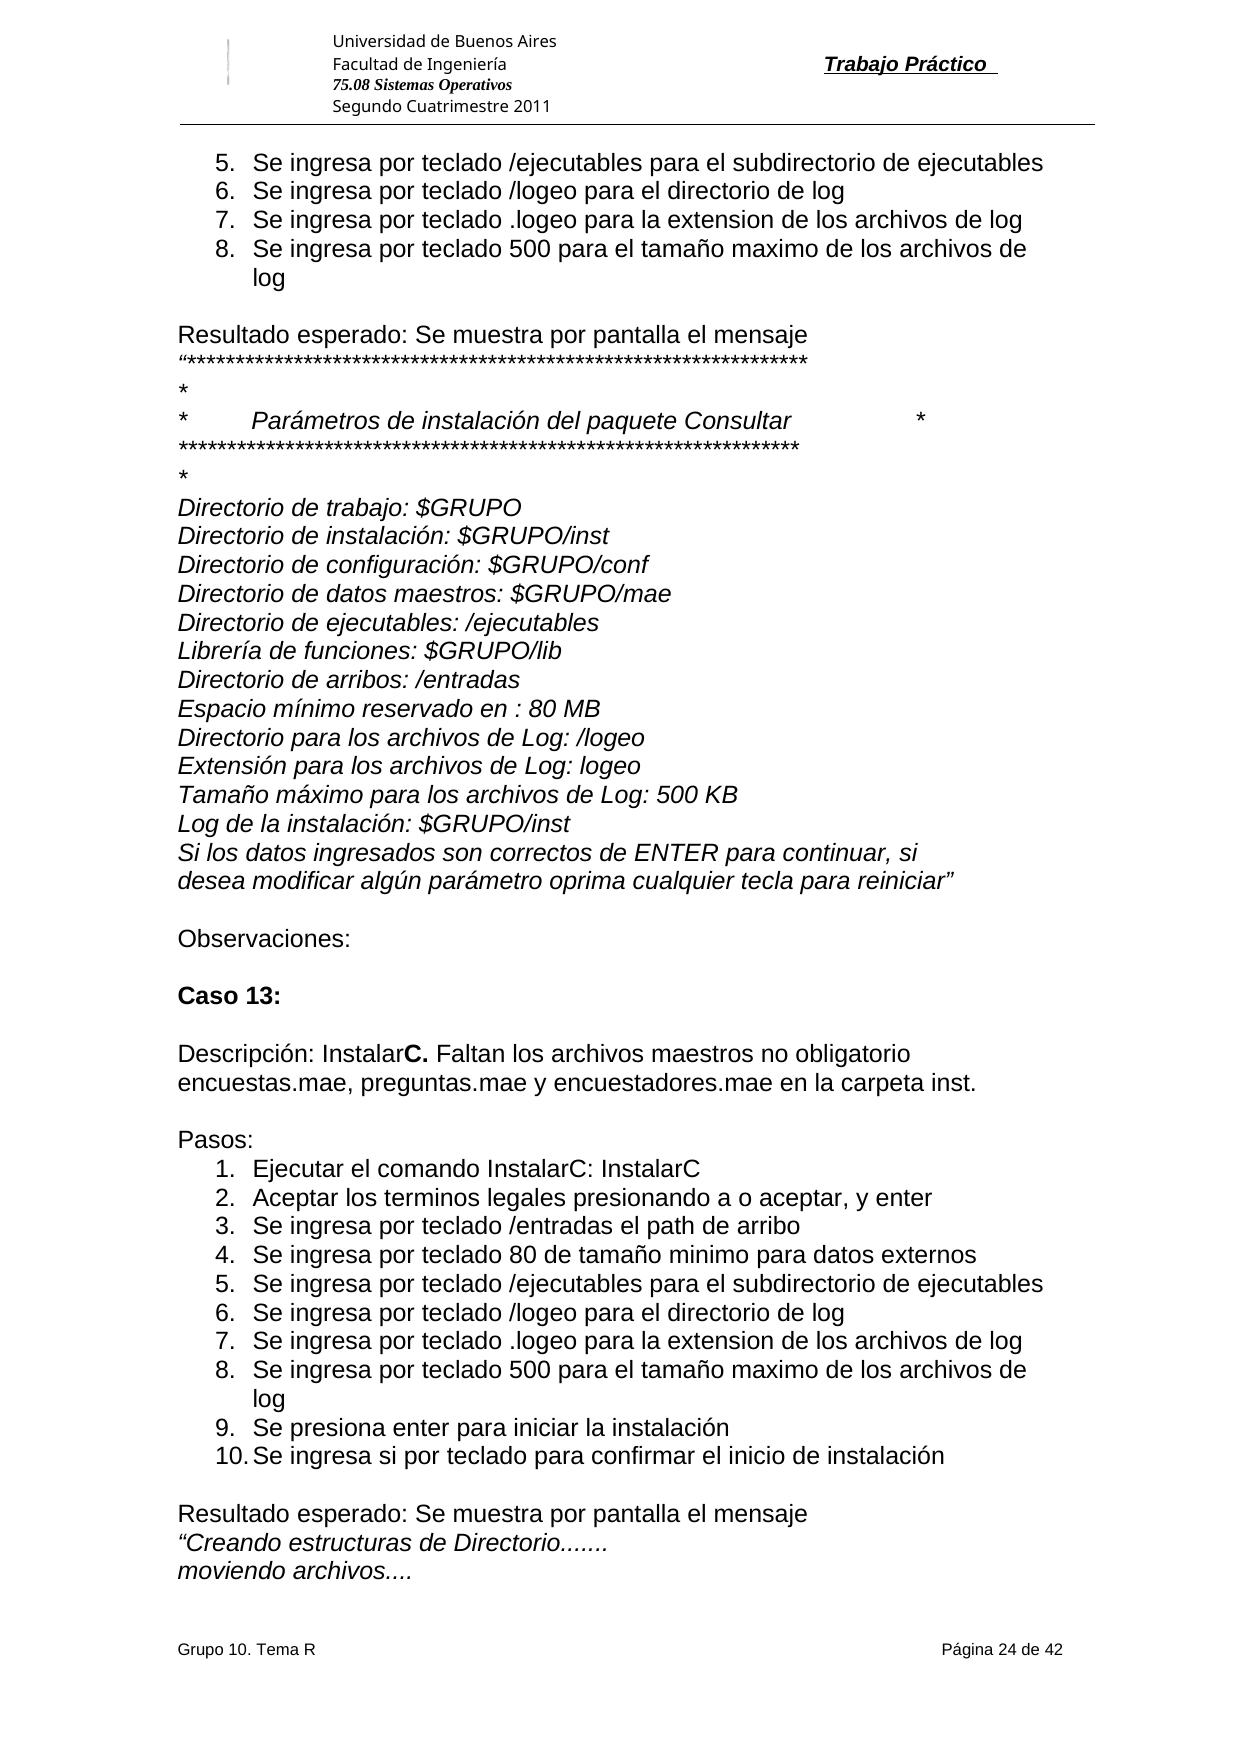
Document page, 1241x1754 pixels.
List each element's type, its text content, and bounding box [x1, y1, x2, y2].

list Se ingresa si por teclado para confirmar el inicio de instalación [215, 1441, 1063, 1470]
text Directorio de instalación: $GRUPO/inst [177, 521, 1063, 550]
text “**************************************************************** [177, 349, 1063, 378]
list Se ingresa por teclado 500 para el tamaño maximo de los archivos de log [215, 234, 1063, 291]
list Se ingresa por teclado /entradas el path de arribo [215, 1211, 1063, 1240]
text Espacio mínimo reservado en : 80 MB [177, 694, 1063, 723]
text Resultado esperado: Se muestra por pantalla el mensaje [177, 320, 1063, 349]
text * Parámetros de instalación del paquete Consultar * [177, 406, 1063, 435]
list Se ingresa por teclado /logeo para el directorio de log [215, 1298, 1063, 1326]
text * [177, 464, 1063, 493]
list Se ingresa por teclado 500 para el tamaño maximo de los archivos de log [215, 1355, 1063, 1413]
list Se ingresa por teclado 80 de tamaño minimo para datos externos [215, 1240, 1063, 1269]
list Ejecutar el comando InstalarC: InstalarC [215, 1154, 1063, 1183]
text * [177, 378, 1063, 406]
text Directorio para los archivos de Log: /logeo [177, 723, 1063, 751]
text Caso 13: [177, 981, 1063, 1010]
list Aceptar los terminos legales presionando a o aceptar, y enter [215, 1183, 1063, 1211]
list Se ingresa por teclado .logeo para la extension de los archivos de log [215, 205, 1063, 234]
text Resultado esperado: Se muestra por pantalla el mensaje [177, 1499, 1063, 1528]
text Directorio de ejecutables: /ejecutables [177, 608, 1063, 636]
list Se ingresa por teclado .logeo para la extension de los archivos de log [215, 1326, 1063, 1355]
text Extensión para los archivos de Log: logeo [177, 751, 1063, 780]
text “Creando estructuras de Directorio....... [177, 1528, 1063, 1556]
text Directorio de configuración: $GRUPO/conf [177, 550, 1063, 579]
text desea modificar algún parámetro oprima cualquier tecla para reiniciar” [177, 866, 1063, 895]
text Librería de funciones: $GRUPO/lib [177, 636, 1063, 665]
list Se ingresa por teclado /ejecutables para el subdirectorio de ejecutables [215, 1269, 1063, 1298]
text Pasos: [177, 1125, 1063, 1154]
text Directorio de arribos: /entradas [177, 665, 1063, 694]
text Directorio de trabajo: $GRUPO [177, 493, 1063, 521]
text Log de la instalación: $GRUPO/inst [177, 809, 1063, 838]
text Si los datos ingresados son correctos de ENTER para continuar, si [177, 838, 1063, 866]
list Se ingresa por teclado /ejecutables para el subdirectorio de ejecutables [215, 148, 1063, 176]
list Se presiona enter para iniciar la instalación [215, 1413, 1063, 1441]
list Se ingresa por teclado /logeo para el directorio de log [215, 176, 1063, 205]
text Descripción: InstalarC. Faltan los archivos maestros no obligatorio encuestas.mae, preguntas.mae y encuestadores.mae en la carpeta inst. [177, 1039, 1063, 1096]
text **************************************************************** [177, 435, 1063, 464]
text Directorio de datos maestros: $GRUPO/mae [177, 579, 1063, 608]
text moviendo archivos.... [177, 1556, 1063, 1585]
text Observaciones: [177, 924, 1063, 953]
text Tamaño máximo para los archivos de Log: 500 KB [177, 780, 1063, 809]
